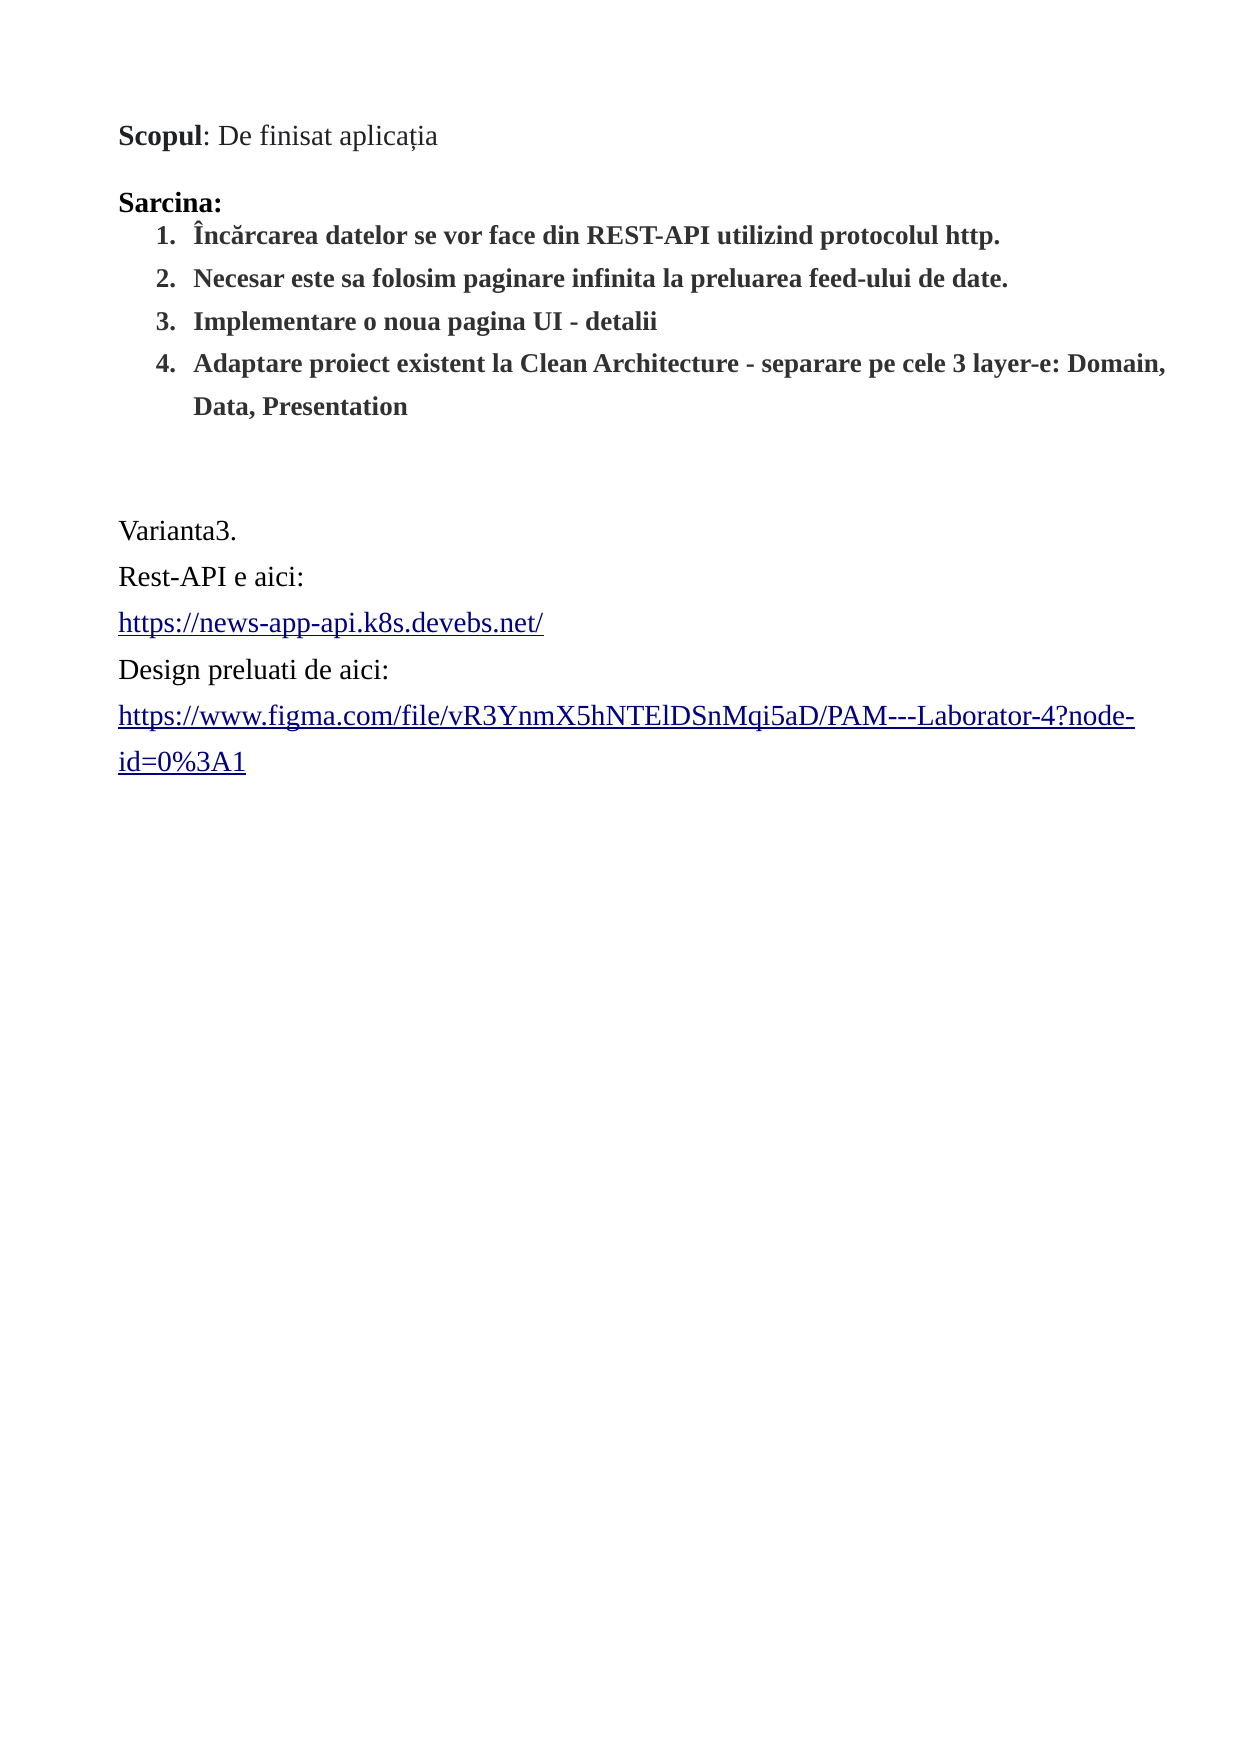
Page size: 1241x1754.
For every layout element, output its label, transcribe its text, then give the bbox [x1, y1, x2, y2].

list Adaptare proiect existent la Clean Architecture - separare pe cele 3 layer-e: Domain, Data, Presentation [156, 347, 1181, 422]
text Scopul: De finisat aplicația [118, 118, 1181, 152]
text Rest-API e aici: [118, 559, 1181, 593]
list Încărcarea datelor se vor face din REST-API utilizind protocolul http. [156, 219, 1181, 250]
list Necesar este sa folosim paginare infinita la preluarea feed-ului de date. [156, 262, 1181, 293]
list Implementare o noua pagina UI - detalii [156, 304, 1181, 336]
text Design preluati de aici: [118, 652, 1181, 685]
text Sarcina: [118, 185, 1181, 219]
text Varianta3. [118, 513, 1181, 547]
text https://news-app-api.k8s.devebs.net/ [118, 606, 1181, 639]
text https://www.figma.com/file/vR3YnmX5hNTElDSnMqi5aD/PAM---Laborator-4?node-id=0%3A1 [118, 698, 1181, 778]
